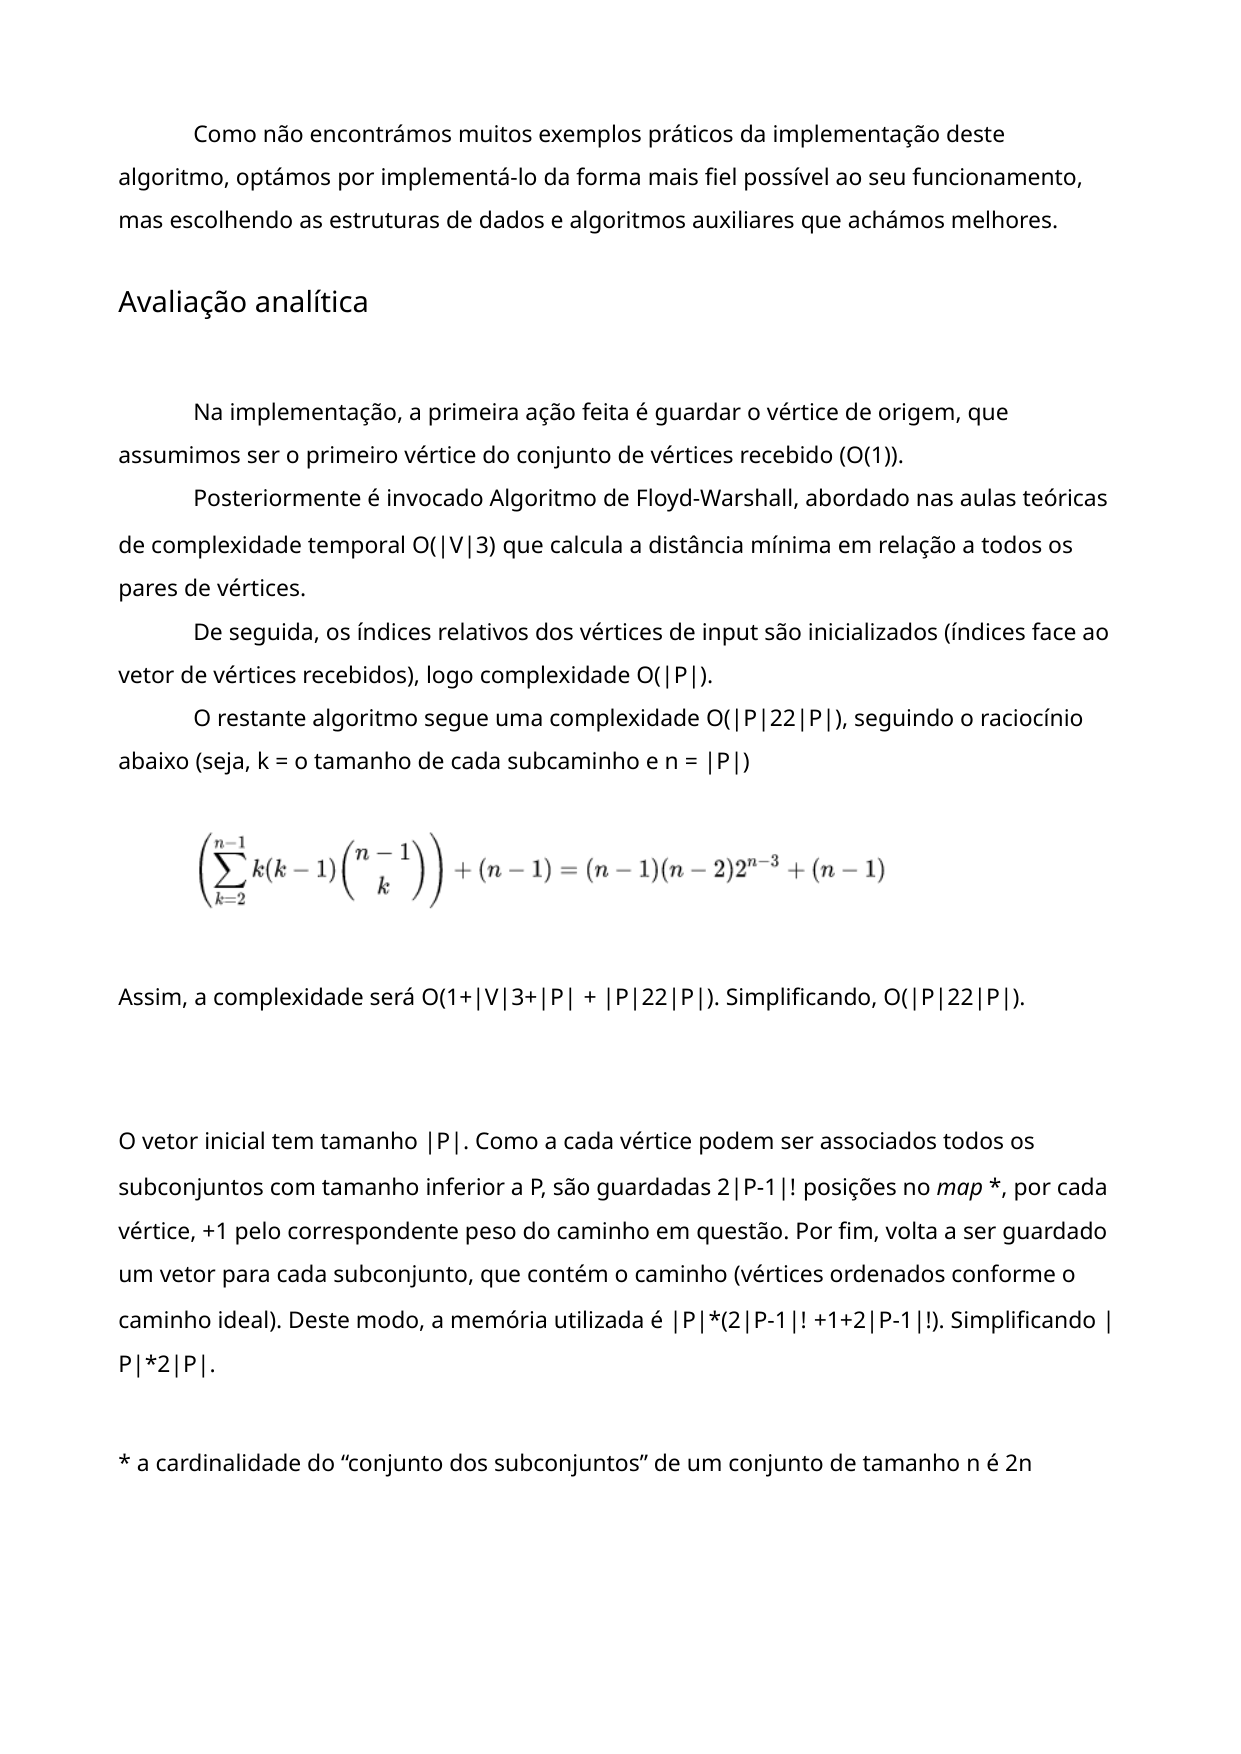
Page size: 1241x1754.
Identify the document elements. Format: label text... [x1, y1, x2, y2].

text De seguida, os índices relativos dos vértices de input são inicializados (índices face ao vetor de vértices recebidos), logo complexidade O(|P|). [118, 615, 1122, 690]
text O restante algoritmo segue uma complexidade O(|P|22|P|), seguindo o raciocínio abaixo (seja, k = o tamanho de cada subcaminho e n = |P|) [118, 702, 1122, 776]
text Como não encontrámos muitos exemplos práticos da implementação deste algoritmo, optámos por implementá-lo da forma mais fiel possível ao seu funcionamento, mas escolhendo as estruturas de dados e algoritmos auxiliares que achámos melhores. [118, 118, 1122, 236]
text Na implementação, a primeira ação feita é guardar o vértice de origem, que assumimos ser o primeiro vértice do conjunto de vértices recebido (O(1)). [118, 396, 1122, 470]
subtitle Avaliação analítica [118, 281, 1122, 321]
text O vetor inicial tem tamanho |P|. Como a cada vértice podem ser associados todos os subconjuntos com tamanho inferior a P, são guardadas 2|P-1|! posições no map *, por cada vértice, +1 pelo correspondente peso do caminho em questão. Por fim, volta a ser guardado um vetor para cada subconjunto, que contém o caminho (vértices ordenados conforme o caminho ideal). Deste modo, a memória utilizada é |P|*(2|P-1|! +1+2|P-1|!). Simplificando |P|*2|P|. [118, 1124, 1122, 1379]
text * a cardinalidade do “conjunto dos subconjuntos” de um conjunto de tamanho n é 2n [118, 1446, 1122, 1478]
picture [193, 831, 887, 911]
text Assim, a complexidade será O(1+|V|3+|P| + |P|22|P|). Simplificando, O(|P|22|P|). [118, 979, 1122, 1013]
text Posteriormente é invocado Algoritmo de Floyd-Warshall, abordado nas aulas teóricas de complexidade temporal O(|V|3) que calcula a distância mínima em relação a todos os pares de vértices. [118, 482, 1122, 603]
